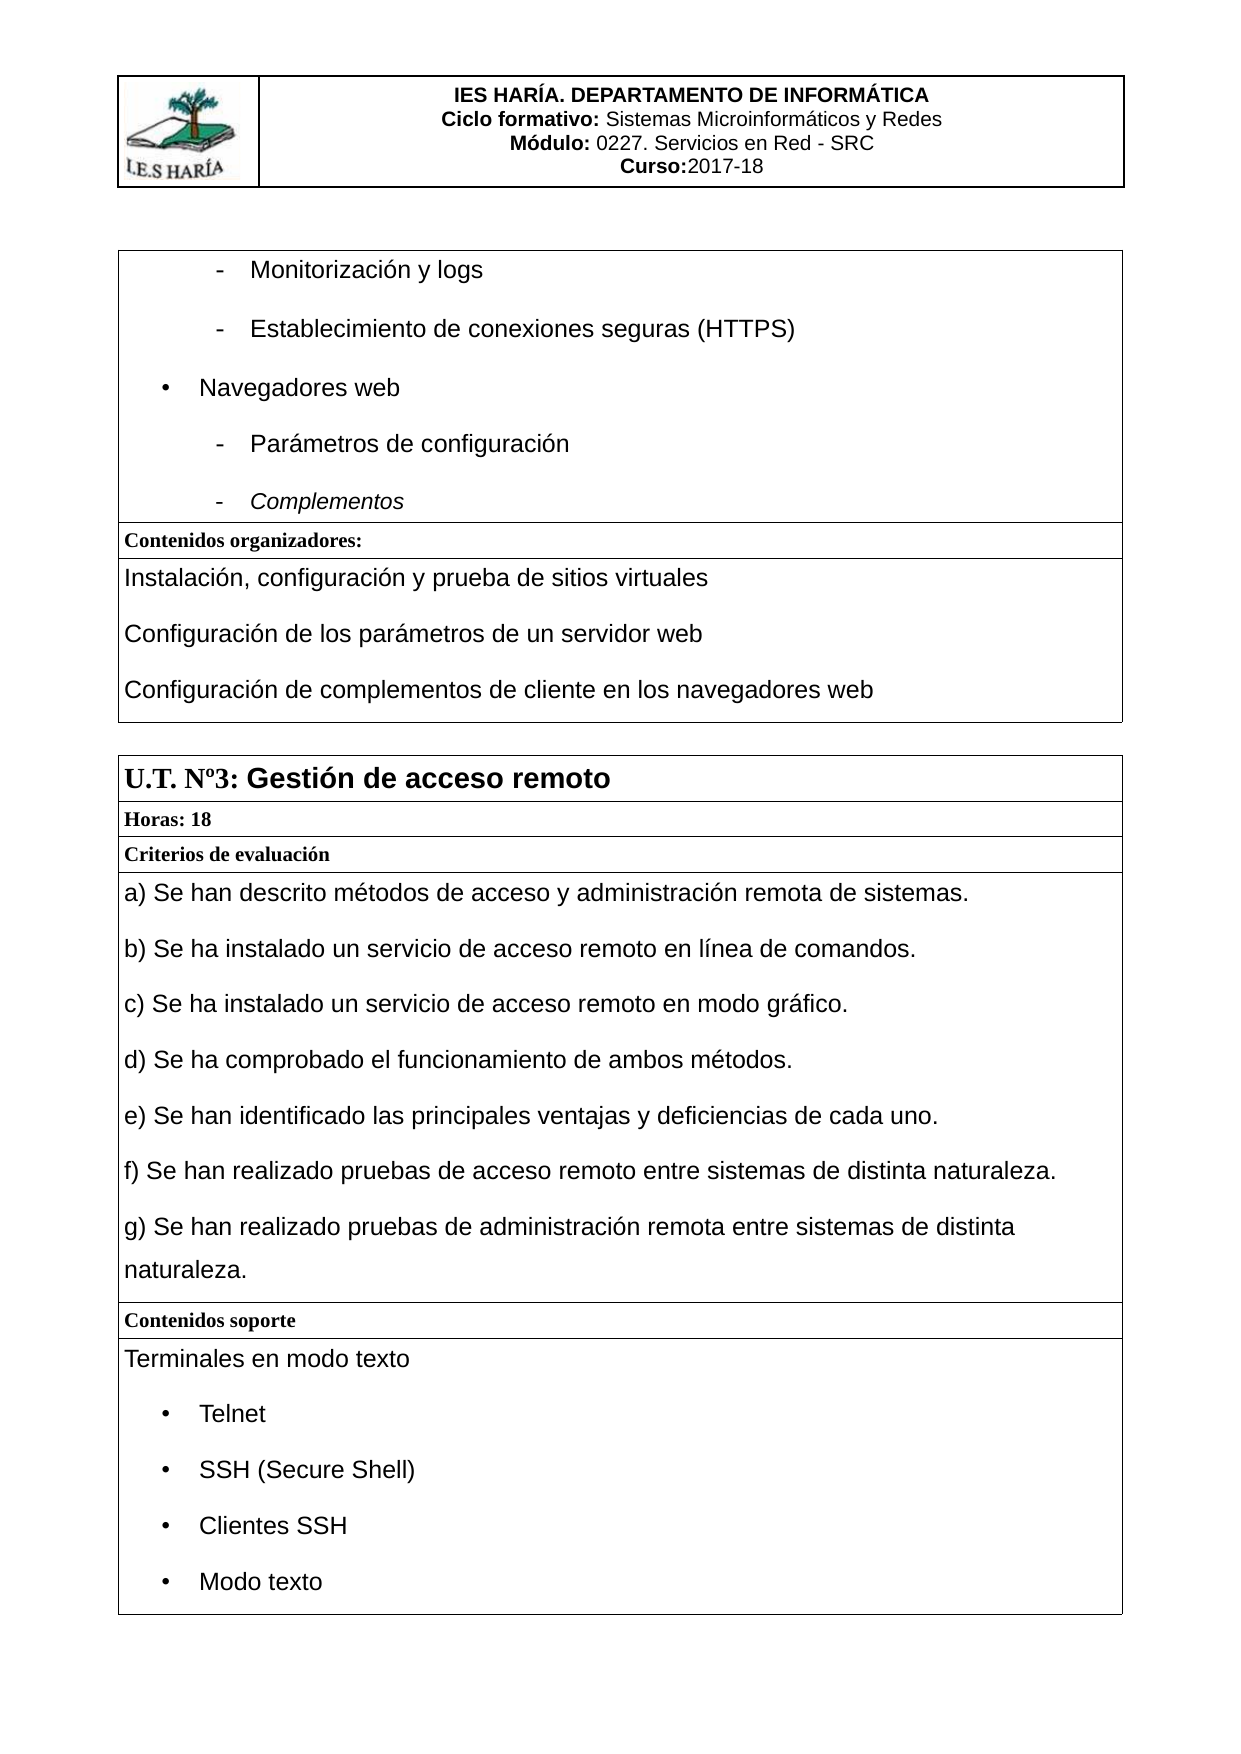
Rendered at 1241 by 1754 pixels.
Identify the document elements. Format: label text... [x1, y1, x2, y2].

table_cell Contenidos organizadores: [119, 523, 1122, 557]
table_cell Criterios de evaluación [119, 837, 1122, 872]
table_cell Horas: 18 [119, 802, 1122, 836]
table_cell Terminales en modo texto Telnet SSH (Secure Shell) Clientes SSH Modo texto Modo gráfico Servidores SSH Terminales en modo gráfico: escritorio remoto Protocolo RDP (Remote Desktop Protocol) Clientes de escritorio remoto Instalación y conexiones Servidores de escritorio remoto Instalación y configuración básica VNC (Vitual Network Computing) Funcionamiento y características Clientes VNC Servidores VNC NX Funcionamiento y características Clientes NX Servidores NX NX sobre SSH [119, 1339, 1122, 1613]
picture [123, 82, 241, 180]
table_cell Instalación, configuración y prueba de sitios virtuales Configuración de los parámetros de un servidor web Configuración de complementos de cliente en los navegadores web [119, 559, 1122, 722]
table_cell Contenidos soporte [119, 1303, 1122, 1338]
table_cell Monitorización y logs Establecimiento de conexiones seguras (HTTPS) Navegadores web Parámetros de configuración Complementos [119, 251, 1122, 522]
table_cell a) Se han descrito métodos de acceso y administración remota de sistemas. b) Se ha instalado un servicio de acceso remoto en línea de comandos. c) Se ha instalado un servicio de acceso remoto en modo gráfico. d) Se ha comprobado el funcionamiento de ambos métodos. e) Se han identificado las principales ventajas y deficiencias de cada uno. f) Se han realizado pruebas de acceso remoto entre sistemas de distinta naturaleza. g) Se han realizado pruebas de administración remota entre sistemas de distinta naturaleza. [119, 873, 1122, 1302]
table_header U.T. Nº3: Gestión de acceso remoto [119, 756, 1122, 801]
